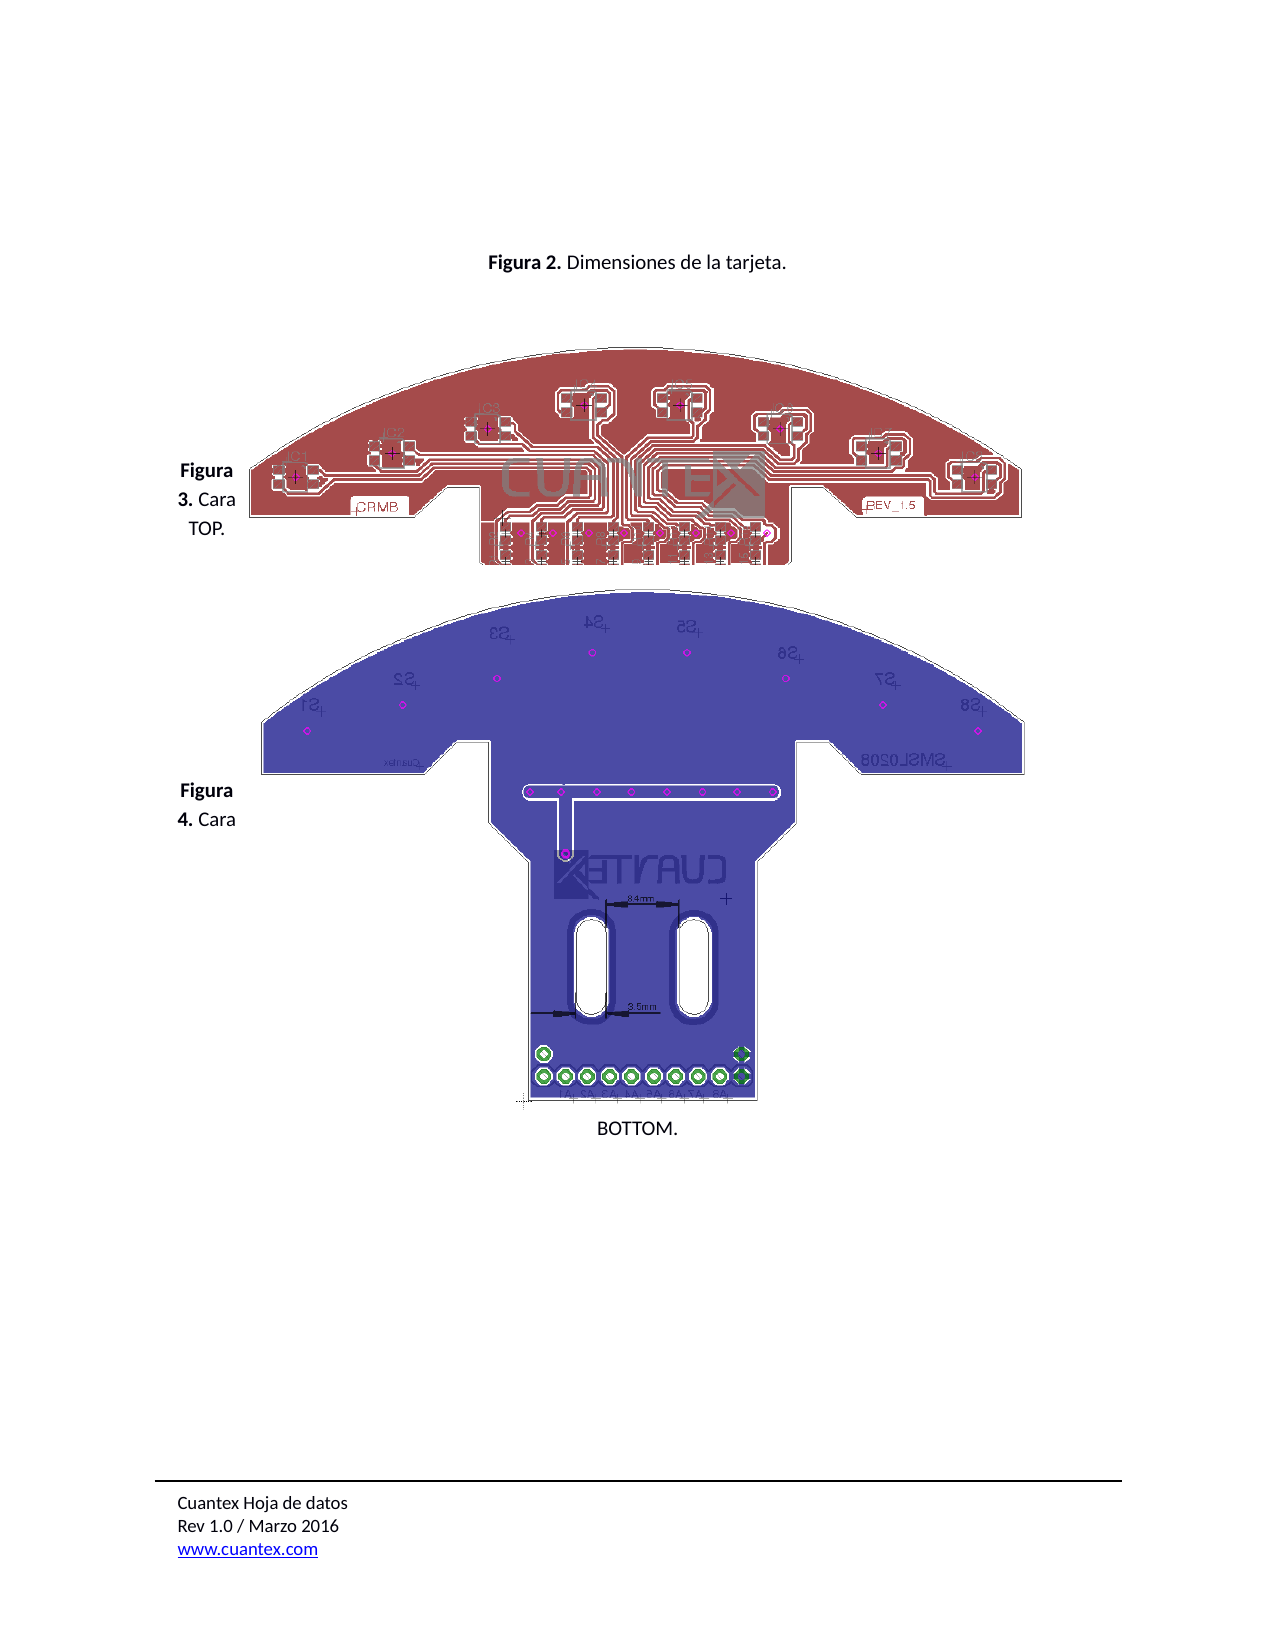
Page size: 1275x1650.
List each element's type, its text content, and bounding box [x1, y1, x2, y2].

text Figura 2. Dimensiones de la tarjeta. [177, 249, 1098, 274]
text [1039, 457, 1098, 541]
picture [236, 331, 1039, 1116]
text Figura 4. Cara BOTTOM. [177, 777, 1098, 1141]
text Figura 3. Cara TOP. [177, 457, 236, 541]
